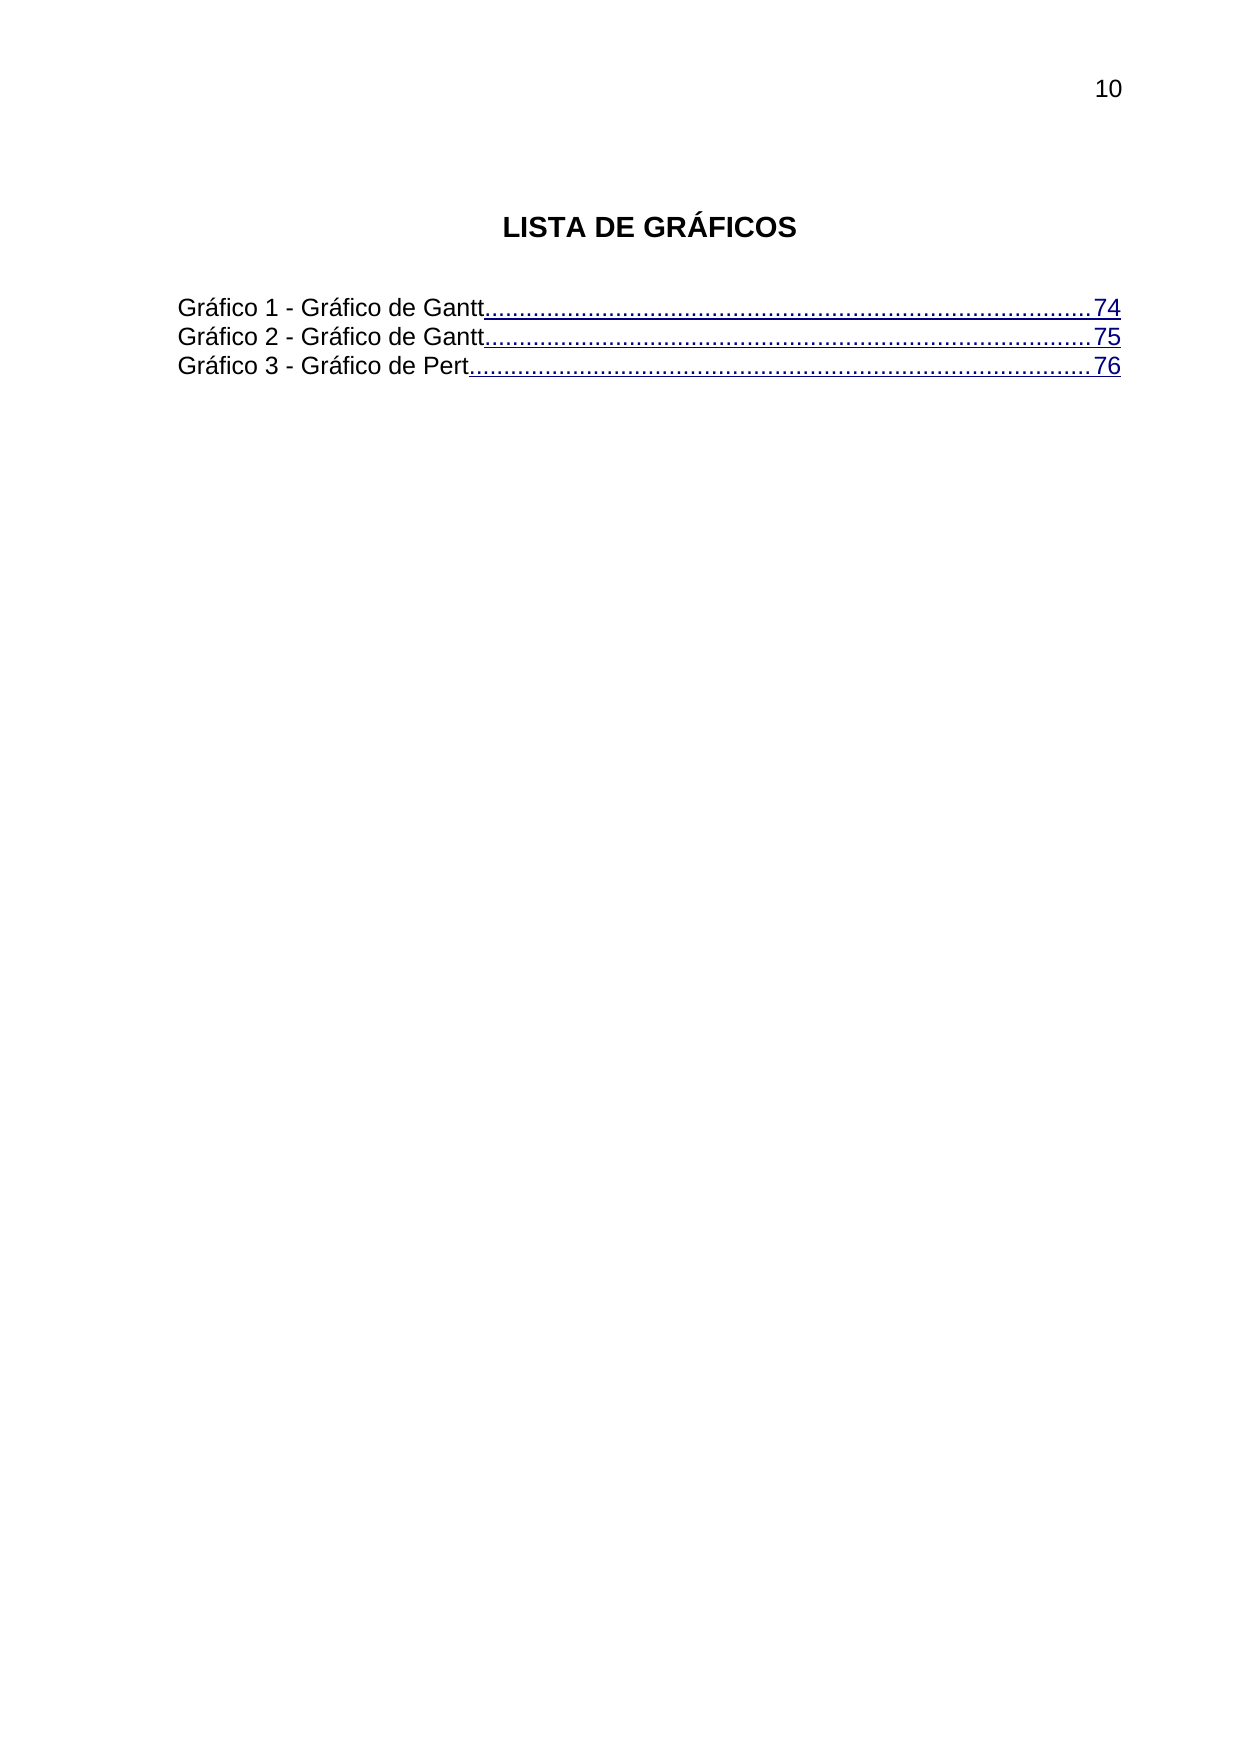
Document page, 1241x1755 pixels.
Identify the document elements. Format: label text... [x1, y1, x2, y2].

text Gráfico 3 - Gráfico de Pert 76 [177, 351, 1122, 380]
subtitle LISTA DE GRÁFICOS [177, 209, 1122, 243]
text Gráfico 1 - Gráfico de Gantt 74 [177, 293, 1122, 322]
text Gráfico 2 - Gráfico de Gantt 75 [177, 322, 1122, 351]
